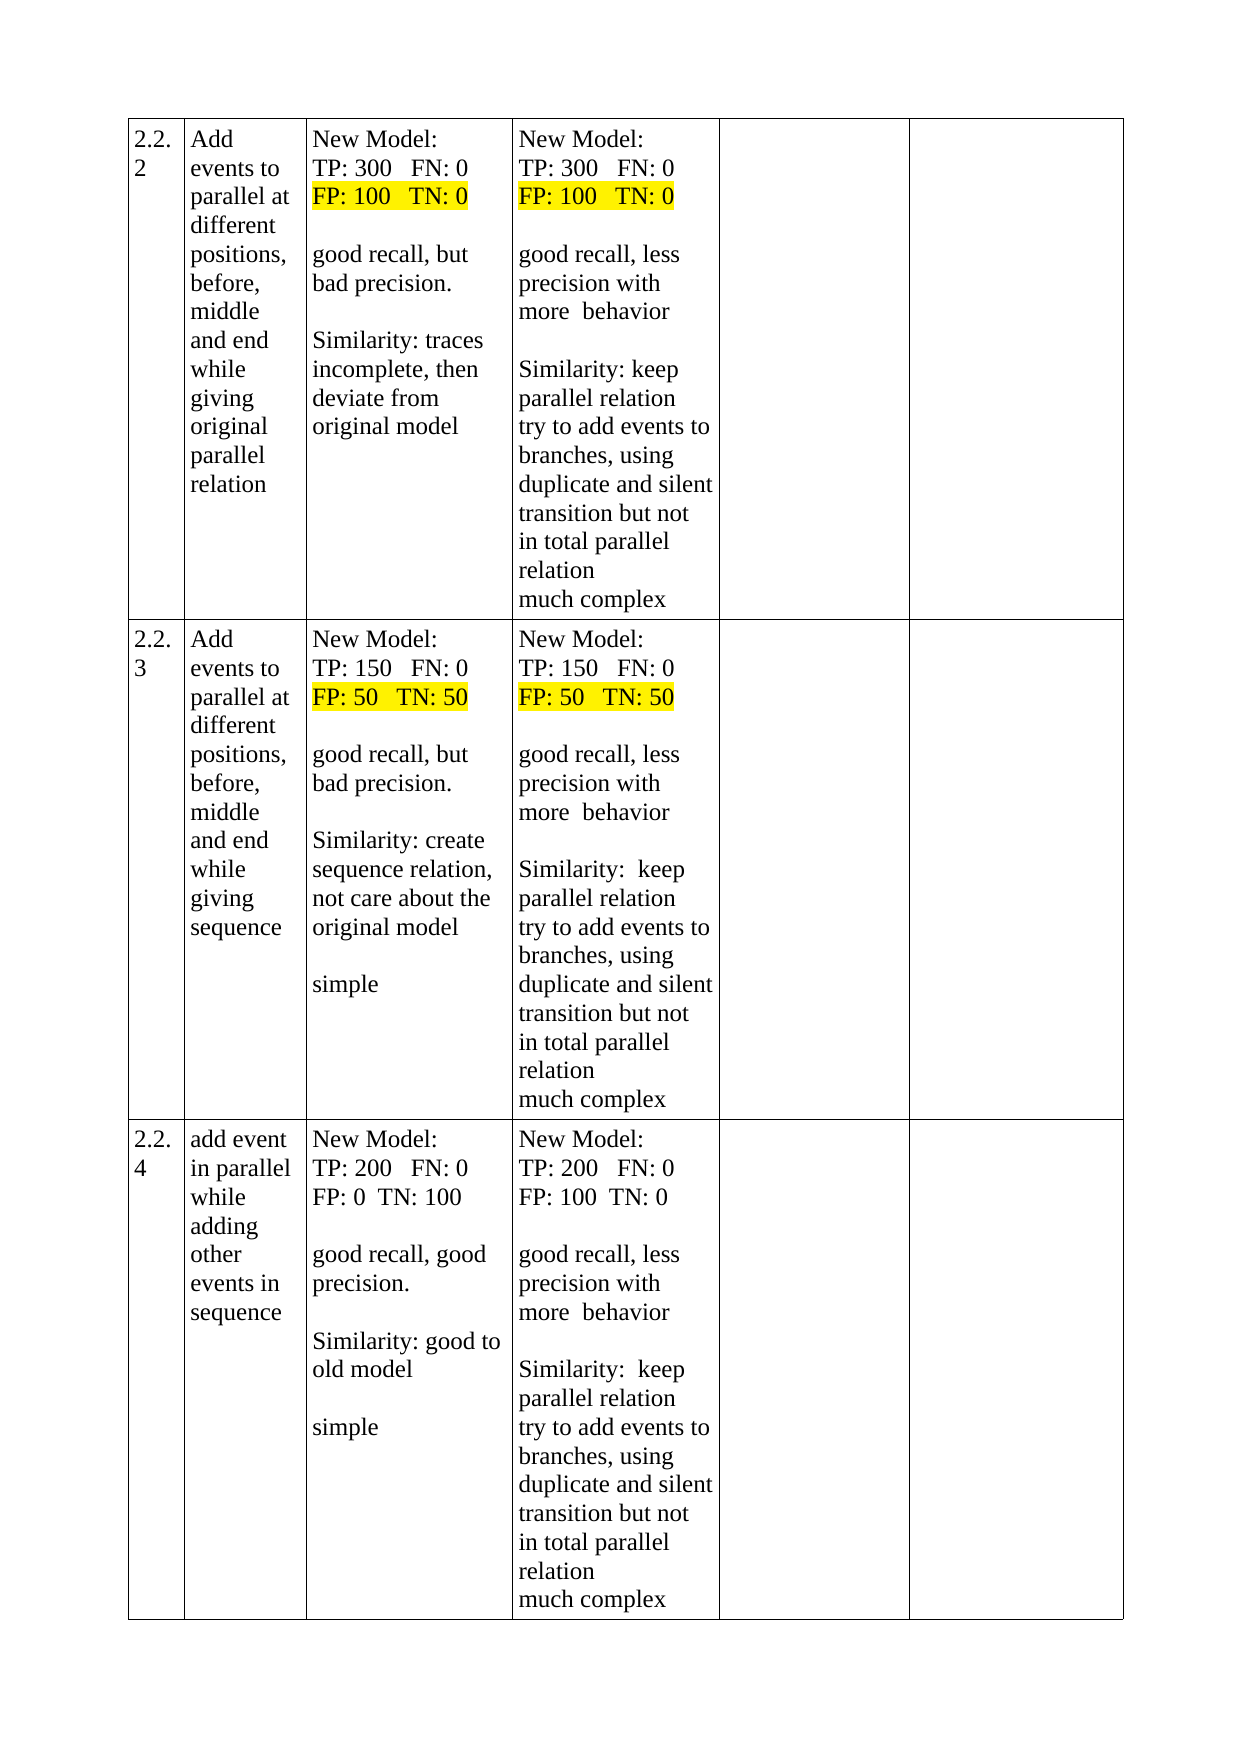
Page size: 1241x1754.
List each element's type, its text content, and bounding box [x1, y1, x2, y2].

table_cell [720, 1120, 909, 1619]
table_cell [910, 119, 1123, 618]
table_cell New Model: TP: 150 FN: 0 FP: 50 TN: 50 good recall, less precision with more behavior Similarity: keep parallel relation try to add events to branches, using duplicate and silent transition but not in total parallel relation much complex [513, 620, 719, 1119]
table_cell [910, 1120, 1123, 1619]
table_cell New Model: TP: 200 FN: 0 FP: 0 TN: 100 good recall, good precision. Similarity: good to old model simple [307, 1120, 512, 1619]
table_cell New Model: TP: 300 FN: 0 FP: 100 TN: 0 good recall, but bad precision. Similarity: traces incomplete, then deviate from original model [307, 119, 512, 618]
table_cell [720, 620, 909, 1119]
table_cell New Model: TP: 200 FN: 0 FP: 100 TN: 0 good recall, less precision with more behavior Similarity: keep parallel relation try to add events to branches, using duplicate and silent transition but not in total parallel relation much complex [513, 1120, 719, 1619]
table_cell add event in parallel while adding other events in sequence [185, 1120, 306, 1619]
table_cell Add events to parallel at different positions, before, middle and end while giving original parallel relation [185, 119, 306, 618]
table_cell New Model: TP: 150 FN: 0 FP: 50 TN: 50 good recall, but bad precision. Similarity: create sequence relation, not care about the original model simple [307, 620, 512, 1119]
table_cell [720, 119, 909, 618]
table_cell 2.2.4 [129, 1120, 184, 1619]
table_cell New Model: TP: 300 FN: 0 FP: 100 TN: 0 good recall, less precision with more behavior Similarity: keep parallel relation try to add events to branches, using duplicate and silent transition but not in total parallel relation much complex [513, 119, 719, 618]
table_cell 2.2.3 [129, 620, 184, 1119]
table_cell 2.2.2 [129, 119, 184, 618]
table_cell [910, 620, 1123, 1119]
table_cell Add events to parallel at different positions, before, middle and end while giving sequence [185, 620, 306, 1119]
